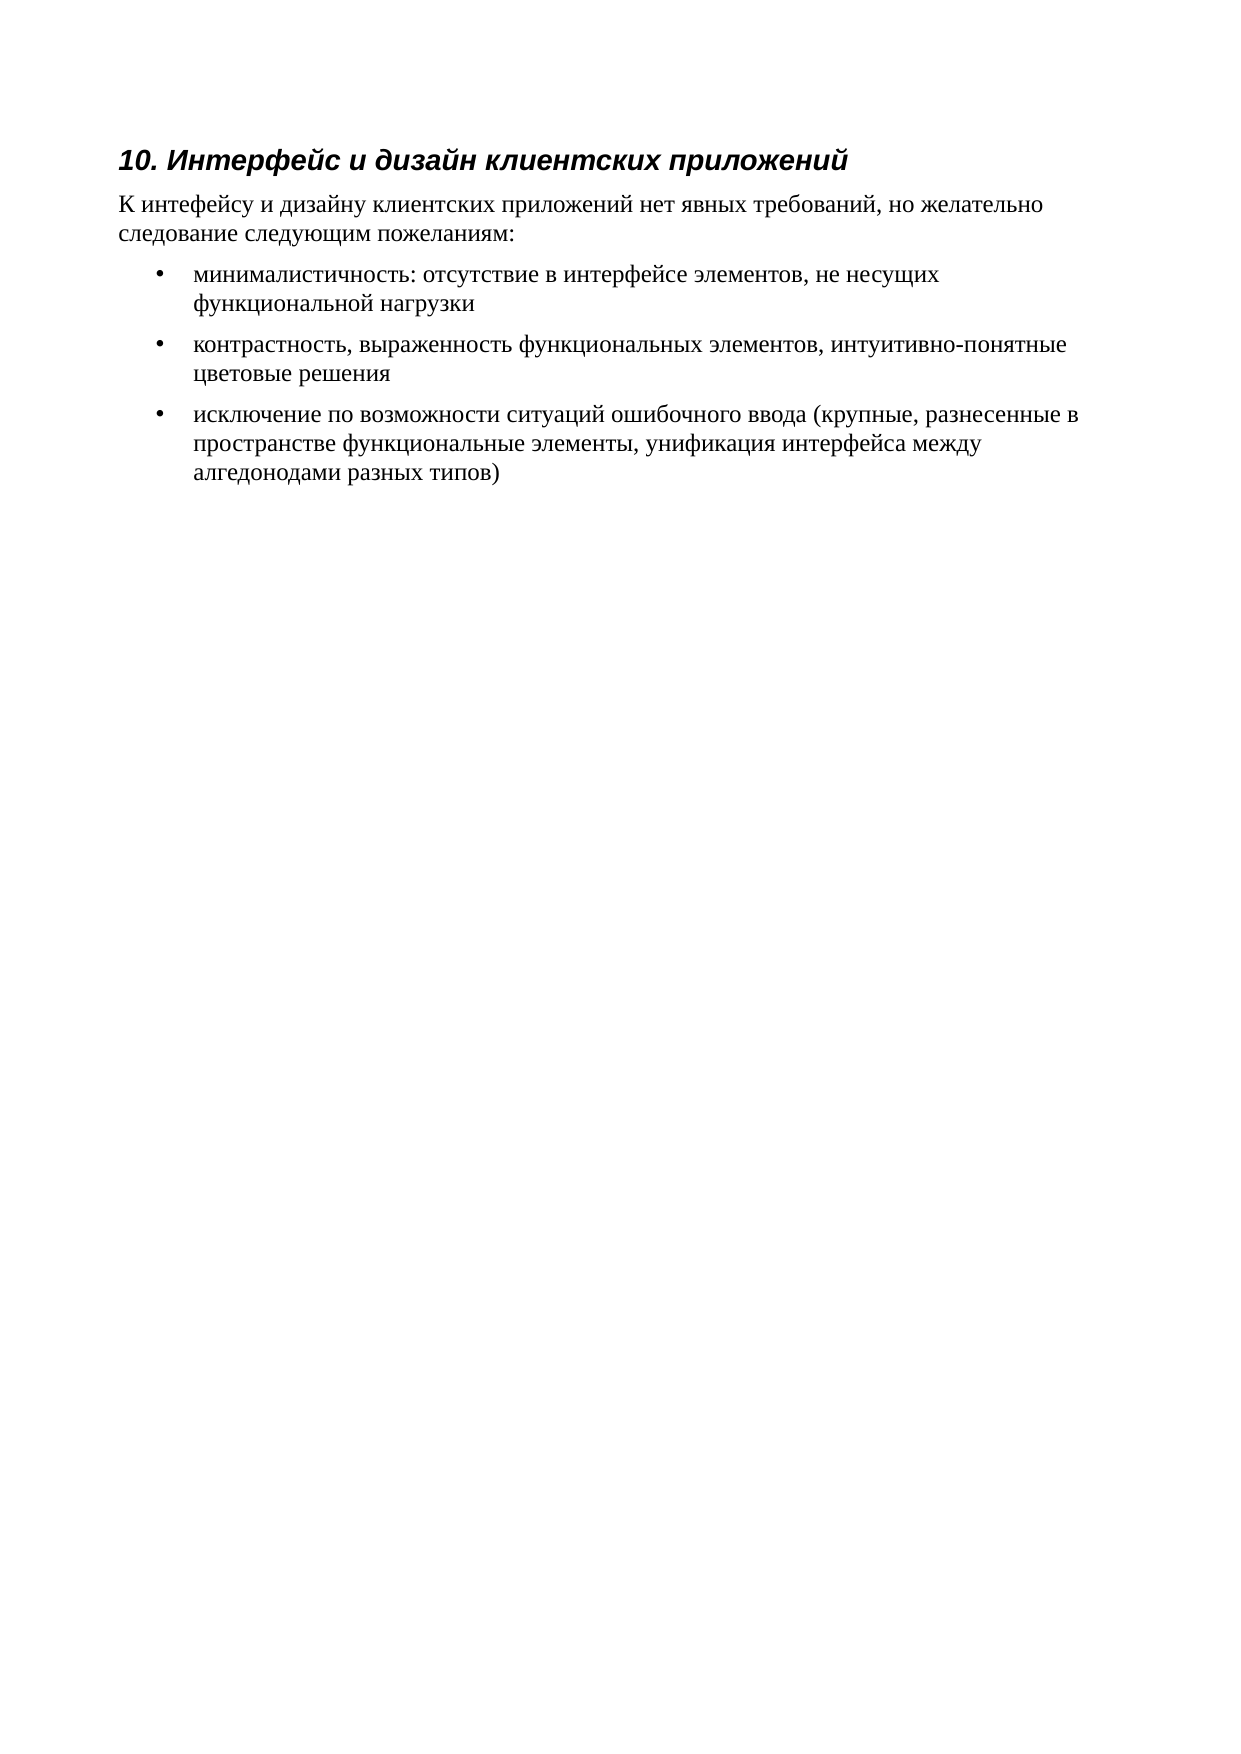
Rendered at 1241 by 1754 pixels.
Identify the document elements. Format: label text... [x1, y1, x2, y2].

list минималистичность: отсутствие в интерфейсе элементов, не несущих функциональной нагрузки [156, 259, 1122, 317]
list контрастность, выраженность функциональных элементов, интуитивно-понятные цветовые решения [156, 329, 1122, 387]
list исключение по возможности ситуаций ошибочного ввода (крупные, разнесенные в пространстве функциональные элементы, унификация интерфейса между алгедонодами разных типов) [156, 399, 1122, 485]
text К интефейсу и дизайну клиентских приложений нет явных требований, но желательно следование следующим пожеланиям: [118, 189, 1122, 247]
subtitle 10. Интерфейс и дизайн клиентских приложений [118, 143, 1122, 177]
